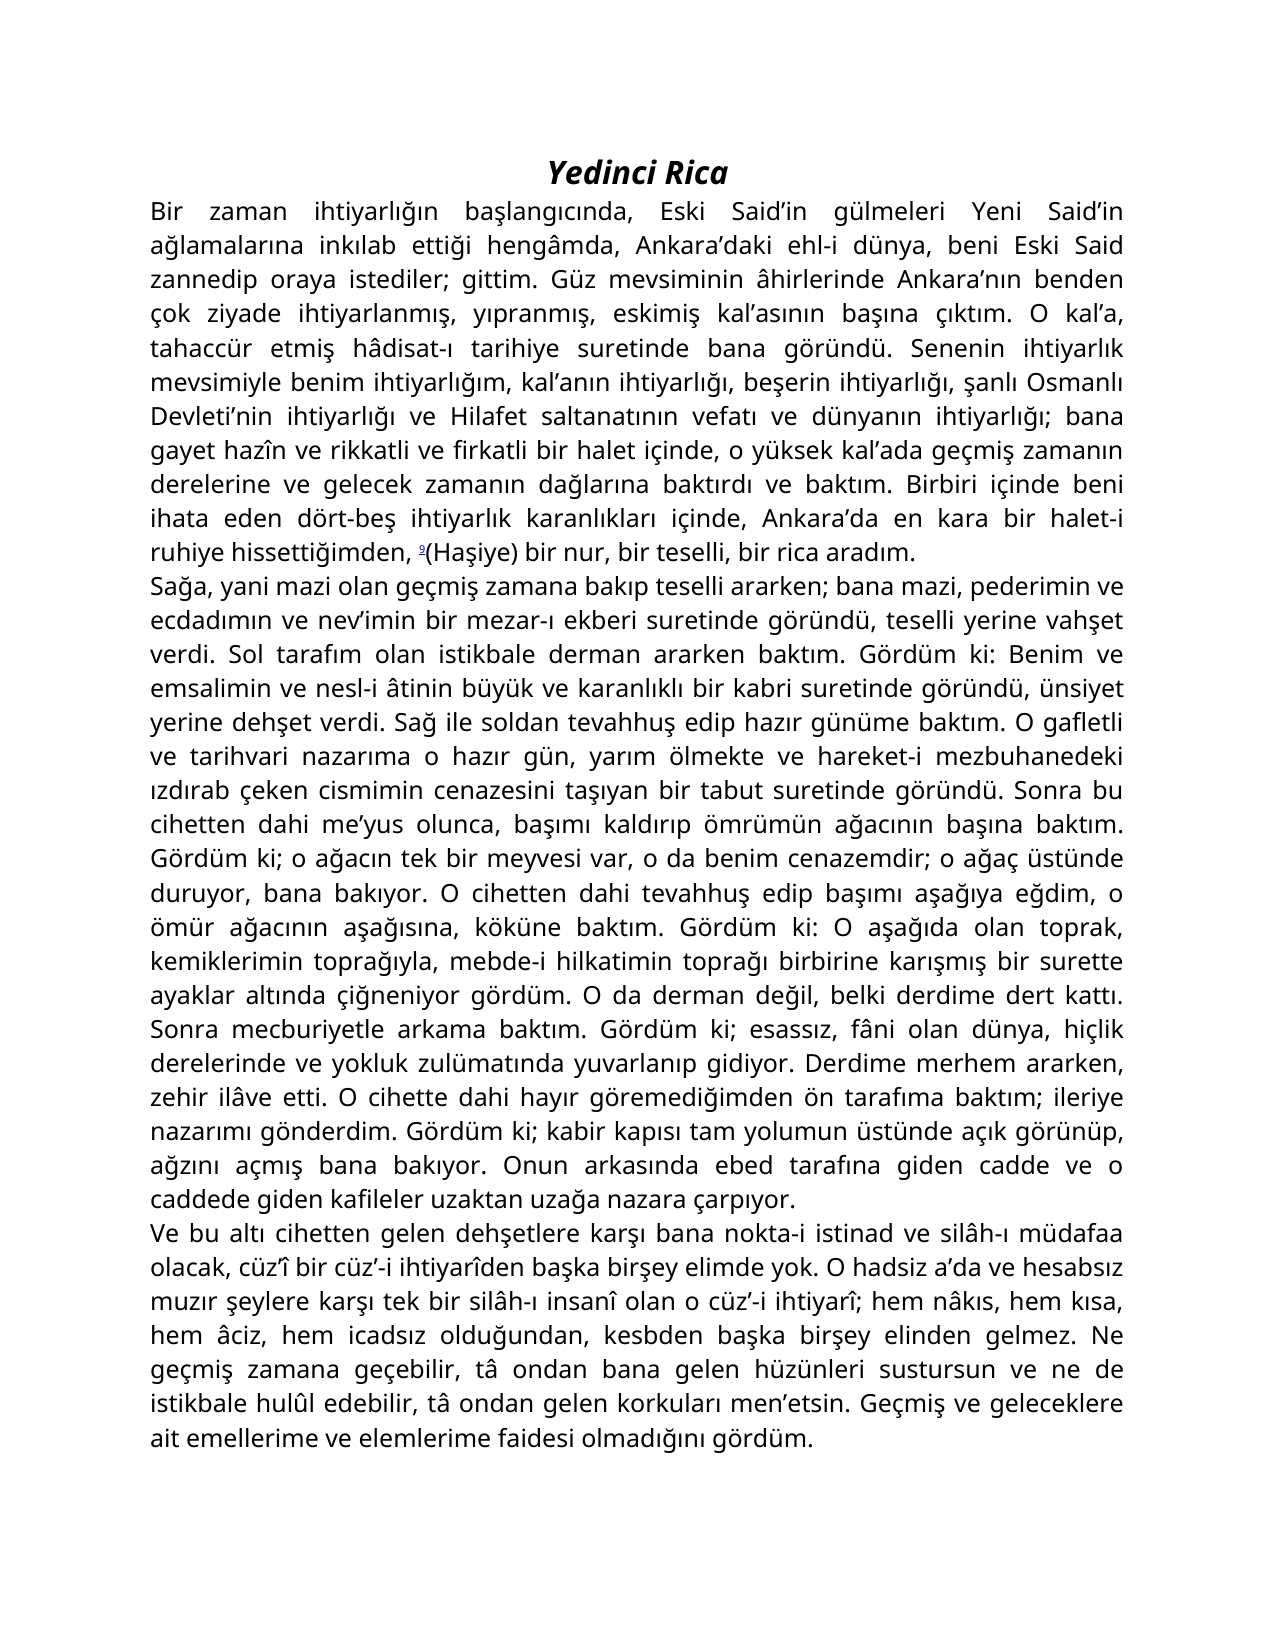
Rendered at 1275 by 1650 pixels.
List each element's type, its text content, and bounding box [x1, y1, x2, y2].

text Bir zaman ihtiyarlığın başlangıcında, Eski Said’in gülmeleri Yeni Said’in ağlamalarına inkılab ettiği hengâmda, Ankara’daki ehl-i dünya, beni Eski Said zannedip oraya istediler; gittim. Güz mevsiminin âhirlerinde Ankara’nın benden çok ziyade ihtiyarlanmış, yıpranmış, eskimiş kal’asının başına çıktım. O kal’a, tahaccür etmiş hâdisat-ı tarihiye suretinde bana göründü. Senenin ihtiyarlık mevsimiyle benim ihtiyarlığım, kal’anın ihtiyarlığı, beşerin ihtiyarlığı, şanlı Osmanlı Devleti’nin ihtiyarlığı ve Hilafet saltanatının vefatı ve dünyanın ihtiyarlığı; bana gayet hazîn ve rikkatli ve firkatli bir halet içinde, o yüksek kal’ada geçmiş zamanın derelerine ve gelecek zamanın dağlarına baktırdı ve baktım. Birbiri içinde beni ihata eden dört-beş ihtiyarlık karanlıkları içinde, Ankara’da en kara bir halet-i ruhiye hissettiğimden, 9(Haşiye) bir nur, bir teselli, bir rica aradım. [150, 194, 1125, 569]
text Ve bu altı cihetten gelen dehşetlere karşı bana nokta-i istinad ve silâh-ı müdafaa olacak, cüz’î bir cüz’-i ihtiyarîden başka birşey elimde yok. O hadsiz a’da ve hesabsız muzır şeylere karşı tek bir silâh-ı insanî olan o cüz’-i ihtiyarî; hem nâkıs, hem kısa, hem âciz, hem icadsız olduğundan, kesbden başka birşey elinden gelmez. Ne geçmiş zamana geçebilir, tâ ondan bana gelen hüzünleri sustursun ve ne de istikbale hulûl edebilir, tâ ondan gelen korkuları men’etsin. Geçmiş ve geleceklere ait emellerime ve elemlerime faidesi olmadığını gördüm. [150, 1216, 1125, 1454]
text Sağa, yani mazi olan geçmiş zamana bakıp teselli ararken; bana mazi, pederimin ve ecdadımın ve nev’imin bir mezar-ı ekberi suretinde göründü, teselli yerine vahşet verdi. Sol tarafım olan istikbale derman ararken baktım. Gördüm ki: Benim ve emsalimin ve nesl-i âtinin büyük ve karanlıklı bir kabri suretinde göründü, ünsiyet yerine dehşet verdi. Sağ ile soldan tevahhuş edip hazır günüme baktım. O gafletli ve tarihvari nazarıma o hazır gün, yarım ölmekte ve hareket-i mezbuhanedeki ızdırab çeken cismimin cenazesini taşıyan bir tabut suretinde göründü. Sonra bu cihetten dahi me’yus olunca, başımı kaldırıp ömrümün ağacının başına baktım. Gördüm ki; o ağacın tek bir meyvesi var, o da benim cenazemdir; o ağaç üstünde duruyor, bana bakıyor. O cihetten dahi tevahhuş edip başımı aşağıya eğdim, o ömür ağacının aşağısına, köküne baktım. Gördüm ki: O aşağıda olan toprak, kemiklerimin toprağıyla, mebde-i hilkatimin toprağı birbirine karışmış bir surette ayaklar altında çiğneniyor gördüm. O da derman değil, belki derdime dert kattı. Sonra mecburiyetle arkama baktım. Gördüm ki; esassız, fâni olan dünya, hiçlik derelerinde ve yokluk zulümatında yuvarlanıp gidiyor. Derdime merhem ararken, zehir ilâve etti. O cihette dahi hayır göremediğimden ön tarafıma baktım; ileriye nazarımı gönderdim. Gördüm ki; kabir kapısı tam yolumun üstünde açık görünüp, ağzını açmış bana bakıyor. Onun arkasında ebed tarafına giden cadde ve o caddede giden kafileler uzaktan uzağa nazara çarpıyor. [150, 569, 1125, 1216]
subtitle Yedinci Rica [150, 150, 1125, 194]
